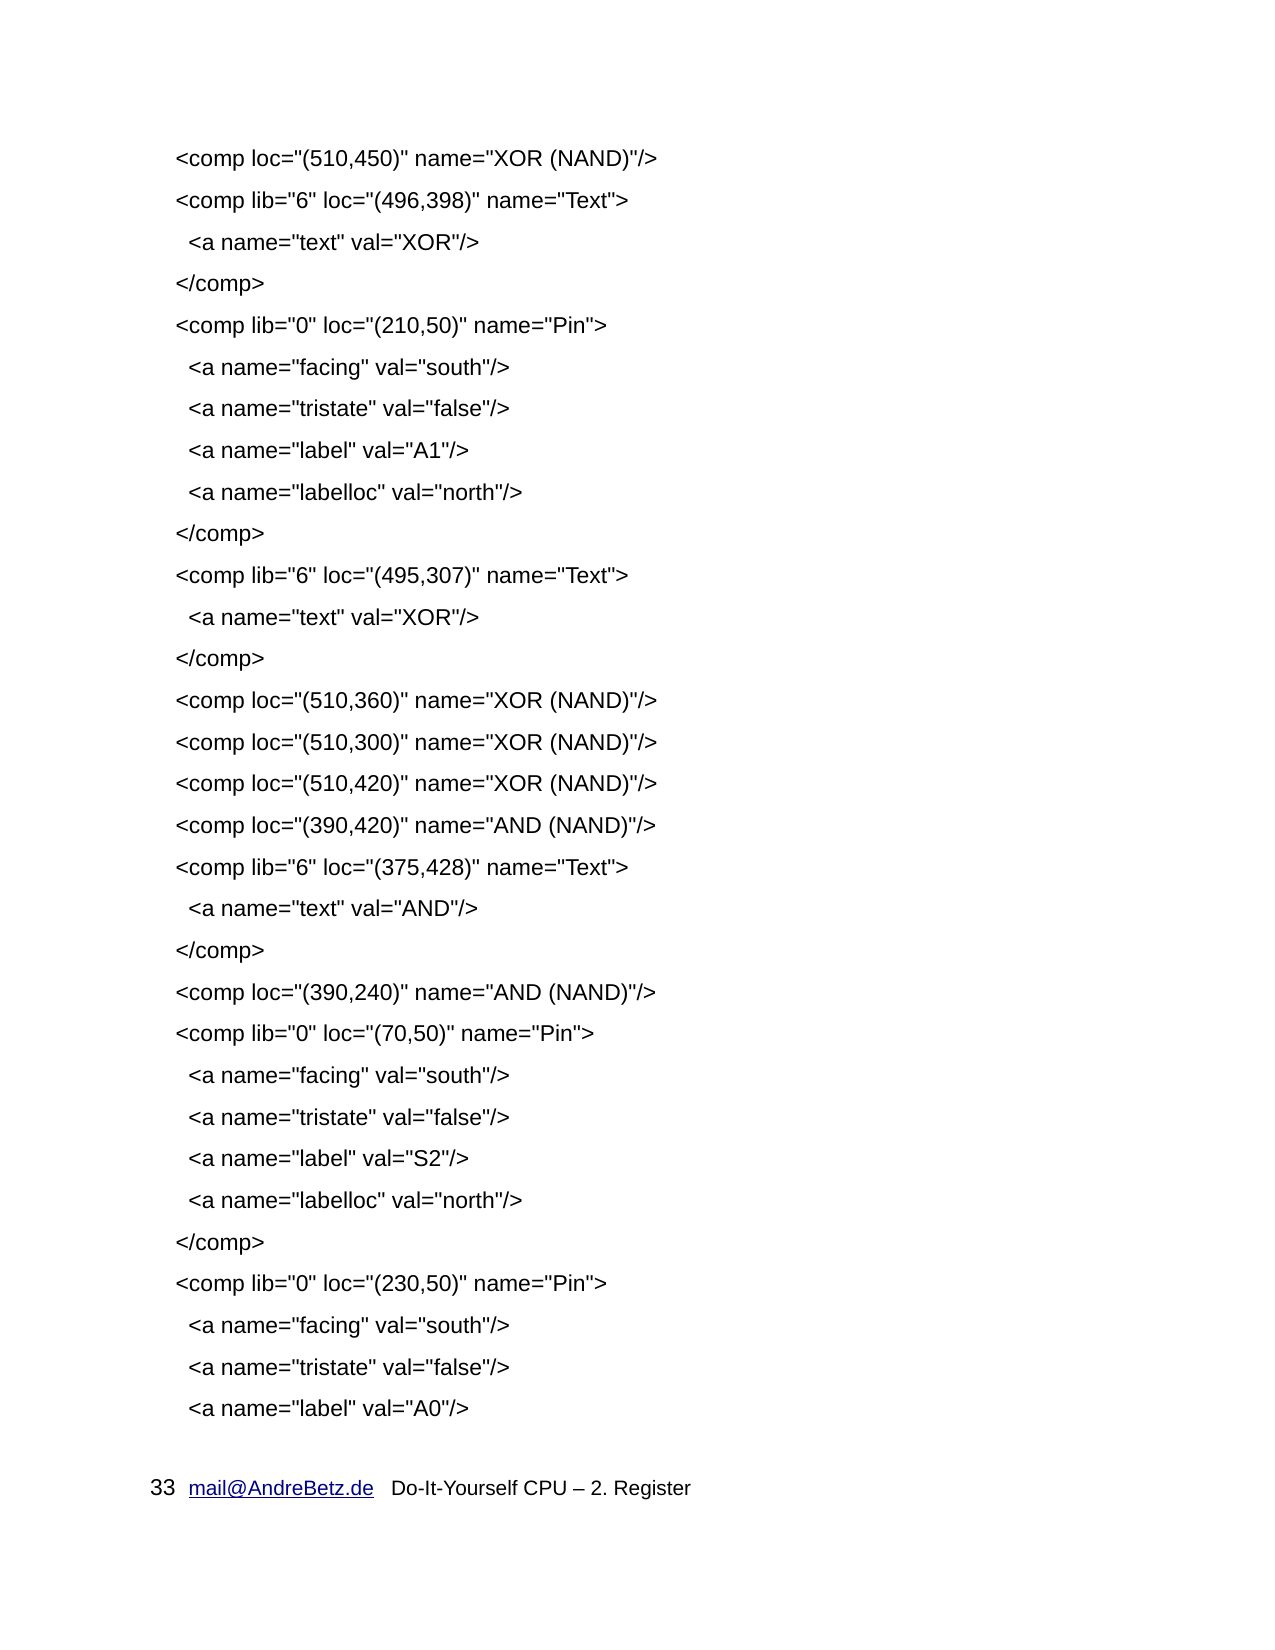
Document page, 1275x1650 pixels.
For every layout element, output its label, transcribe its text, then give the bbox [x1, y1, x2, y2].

text <comp loc="(510,420)" name="XOR (NAND)"/> [552, 775, 626, 796]
text <comp loc="(390,420)" name="AND (NAND)"/> [395, 817, 553, 837]
text <comp loc="(390,420)" name="AND (NAND)"/> [305, 817, 396, 837]
text <comp lib="0" loc="(210,50)" name="Pin"> [454, 317, 1125, 337]
text <comp loc="(510,450)" name="XOR (NAND)"/> [624, 150, 1125, 171]
text <comp loc="(510,360)" name="XOR (NAND)"/> [305, 692, 396, 712]
text </comp> [150, 1233, 1125, 1254]
text <a name="tristate" val="false"/> [150, 400, 1125, 421]
text <a name="facing" val="south"/> [150, 358, 1125, 379]
text <comp loc="(390,420)" name="AND (NAND)"/> [623, 817, 1125, 837]
text <a name="text" val="XOR"/> [150, 233, 1125, 254]
text <a name="facing" val="south"/> [150, 1317, 1125, 1337]
text <comp loc="(510,360)" name="XOR (NAND)"/> [625, 692, 1125, 712]
text <comp loc="(510,300)" name="XOR (NAND)"/> [552, 733, 626, 754]
text <a name="labelloc" val="north"/> [150, 1192, 1125, 1212]
text </comp> [150, 275, 1125, 296]
text <comp loc="(510,360)" name="XOR (NAND)"/> [395, 692, 554, 712]
text </comp> [150, 650, 1125, 671]
text <comp loc="(510,420)" name="XOR (NAND)"/> [624, 775, 1125, 796]
text <comp loc="(510,360)" name="XOR (NAND)"/> [150, 692, 307, 712]
text <comp loc="(510,300)" name="XOR (NAND)"/> [624, 733, 1125, 754]
text <a name="tristate" val="false"/> [150, 1108, 1125, 1129]
text <comp lib="0" loc="(70,50)" name="Pin"> [440, 1025, 1125, 1046]
text <comp lib="6" loc="(496,398)" name="Text"> [467, 192, 1125, 212]
text <comp lib="0" loc="(230,50)" name="Pin"> [150, 1275, 378, 1296]
text <a name="text" val="XOR"/> [150, 608, 1125, 629]
text <a name="tristate" val="false"/> [150, 1358, 1125, 1379]
text <comp loc="(390,240)" name="AND (NAND)"/> [150, 983, 307, 1004]
text <comp loc="(390,420)" name="AND (NAND)"/> [150, 817, 307, 837]
text <comp lib="6" loc="(495,307)" name="Text"> [467, 567, 1125, 587]
text <comp loc="(510,450)" name="XOR (NAND)"/> [305, 150, 396, 171]
text <a name="labelloc" val="north"/> [150, 483, 1125, 504]
text <comp lib="0" loc="(230,50)" name="Pin"> [376, 1275, 455, 1296]
text <comp loc="(390,240)" name="AND (NAND)"/> [394, 983, 553, 1004]
text <comp loc="(510,300)" name="XOR (NAND)"/> [150, 733, 307, 754]
text <comp lib="6" loc="(375,428)" name="Text"> [150, 858, 378, 879]
text <comp loc="(510,450)" name="XOR (NAND)"/> [150, 150, 307, 171]
text <comp lib="0" loc="(210,50)" name="Pin"> [150, 317, 378, 337]
text <comp lib="6" loc="(375,428)" name="Text"> [376, 858, 468, 879]
text <a name="text" val="AND"/> [150, 900, 1125, 921]
text <comp lib="6" loc="(496,398)" name="Text"> [150, 192, 378, 212]
text <comp loc="(510,420)" name="XOR (NAND)"/> [305, 775, 396, 796]
text <comp loc="(390,240)" name="AND (NAND)"/> [622, 983, 1125, 1004]
text <comp loc="(510,450)" name="XOR (NAND)"/> [552, 150, 626, 171]
text <comp loc="(390,240)" name="AND (NAND)"/> [551, 983, 624, 1004]
text <comp loc="(510,300)" name="XOR (NAND)"/> [305, 733, 396, 754]
text <comp loc="(510,300)" name="XOR (NAND)"/> [394, 733, 554, 754]
text <comp loc="(510,420)" name="XOR (NAND)"/> [394, 775, 554, 796]
text <a name="label" val="A1"/> [150, 442, 1125, 462]
text <a name="label" val="A0"/> [150, 1400, 1125, 1421]
text <a name="label" val="S2"/> [150, 1150, 1125, 1171]
text <comp lib="0" loc="(210,50)" name="Pin"> [376, 317, 455, 337]
text <comp loc="(390,240)" name="AND (NAND)"/> [305, 983, 396, 1004]
text <a name="facing" val="south"/> [150, 1067, 1125, 1087]
text <comp lib="6" loc="(496,398)" name="Text"> [376, 192, 468, 212]
text </comp> [150, 525, 1125, 546]
text </comp> [150, 942, 1125, 962]
text <comp loc="(510,450)" name="XOR (NAND)"/> [394, 150, 554, 171]
text <comp loc="(510,420)" name="XOR (NAND)"/> [150, 775, 307, 796]
text <comp lib="6" loc="(375,428)" name="Text"> [466, 858, 1125, 879]
text <comp loc="(510,360)" name="XOR (NAND)"/> [552, 692, 626, 712]
text <comp loc="(390,420)" name="AND (NAND)"/> [551, 817, 624, 837]
text <comp lib="0" loc="(70,50)" name="Pin"> [376, 1025, 442, 1046]
text <comp lib="6" loc="(495,307)" name="Text"> [150, 567, 378, 587]
text <comp lib="0" loc="(70,50)" name="Pin"> [150, 1025, 378, 1046]
text <comp lib="6" loc="(495,307)" name="Text"> [376, 567, 468, 587]
text <comp lib="0" loc="(230,50)" name="Pin"> [453, 1275, 1125, 1296]
